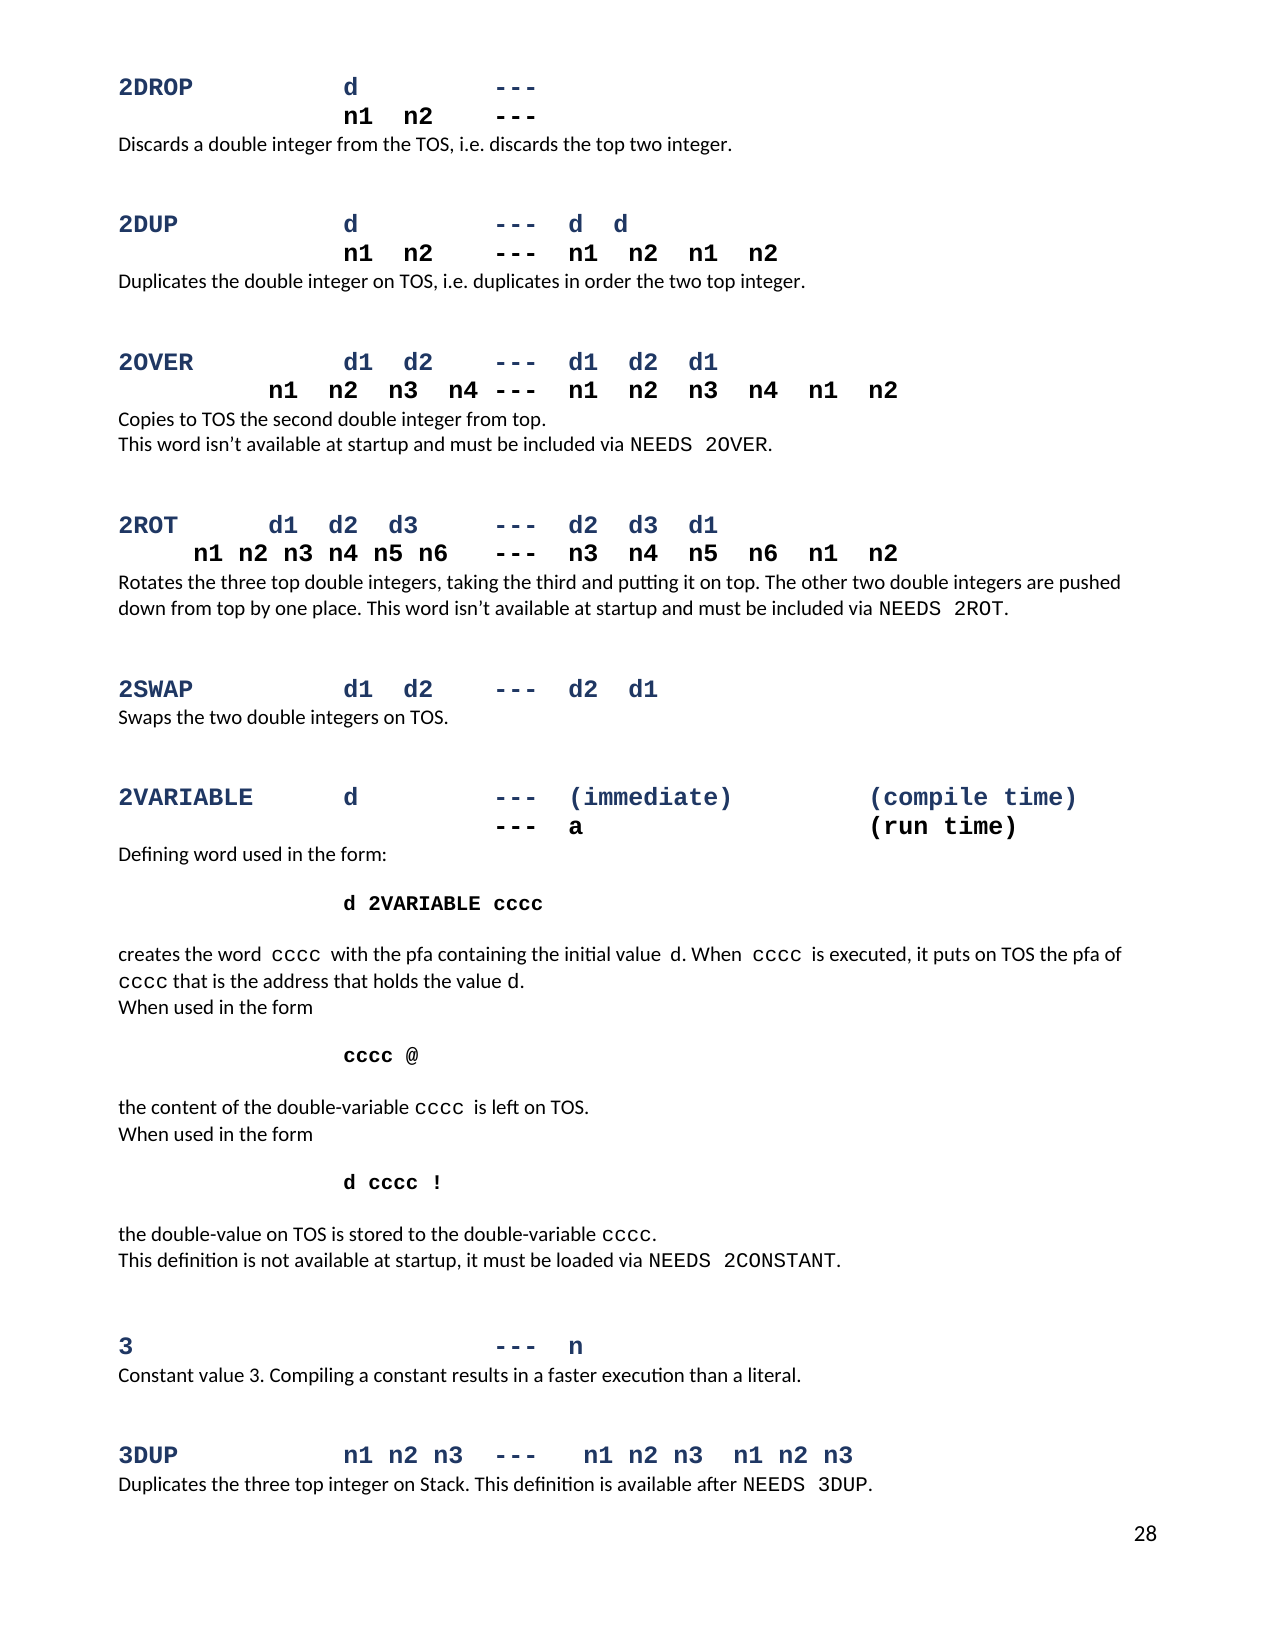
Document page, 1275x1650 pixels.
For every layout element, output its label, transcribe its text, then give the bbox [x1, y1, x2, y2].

text When used in the form [118, 994, 1157, 1020]
subtitle 2DROP d --- [118, 75, 1157, 103]
text When used in the form [118, 1121, 1157, 1146]
text n1 n2 --- [118, 103, 1157, 132]
text cccc @ [118, 1045, 1157, 1069]
subtitle 2SWAP d1 d2 --- d2 d1 [118, 676, 1157, 704]
text d 2VARIABLE cccc [118, 892, 1157, 916]
subtitle 2VARIABLE d --- (immediate) (compile time) [118, 785, 1157, 813]
text d cccc ! [118, 1172, 1157, 1195]
text Duplicates the double integer on TOS, i.e. duplicates in order the two top integer. [118, 269, 1157, 294]
text Discards a double integer from the TOS, i.e. discards the top two integer. [118, 132, 1157, 157]
text the double-value on TOS is stored to the double-variable cccc. [118, 1221, 1157, 1247]
text --- a (run time) [418, 813, 1157, 842]
text n1 n2 --- n1 n2 n1 n2 [118, 240, 1157, 269]
subtitle 3DUP n1 n2 n3 --- n1 n2 n3 n1 n2 n3 [118, 1443, 1157, 1471]
text n1 n2 n3 n4 n5 n6 --- n3 n4 n5 n6 n1 n2 [118, 541, 1157, 569]
text This definition is not available at startup, it must be loaded via NEEDS 2CONSTANT. [118, 1247, 1157, 1274]
subtitle 3 --- n [118, 1334, 1157, 1362]
text creates the word cccc with the pfa containing the initial value d. When cccc is executed, it puts on TOS the pfa of cccc that is the address that holds the value d. [118, 942, 1157, 994]
subtitle 2DUP d --- d d [118, 212, 1157, 240]
text Rotates the three top double integers, taking the third and putting it on top. The other two double integers are pushed down from top by one place. This word isn’t available at startup and must be included via NEEDS 2ROT. [118, 569, 1157, 621]
text Swaps the two double integers on TOS. [118, 704, 1157, 730]
text Defining word used in the form: [118, 842, 1157, 867]
subtitle 2ROT d1 d2 d3 --- d2 d3 d1 [118, 513, 1157, 541]
text the content of the double-variable cccc is left on TOS. [118, 1094, 1157, 1121]
text This word isn’t available at startup and must be included via NEEDS 2OVER. [118, 431, 1157, 458]
text Copies to TOS the second double integer from top. [118, 406, 1157, 431]
text Constant value 3. Compiling a constant results in a faster execution than a literal. [118, 1362, 1157, 1388]
subtitle 2OVER d1 d2 --- d1 d2 d1 [118, 349, 1157, 377]
text Duplicates the three top integer on Stack. This definition is available after NEEDS 3DUP. [118, 1471, 1157, 1497]
text n1 n2 n3 n4 --- n1 n2 n3 n4 n1 n2 [118, 377, 1157, 406]
